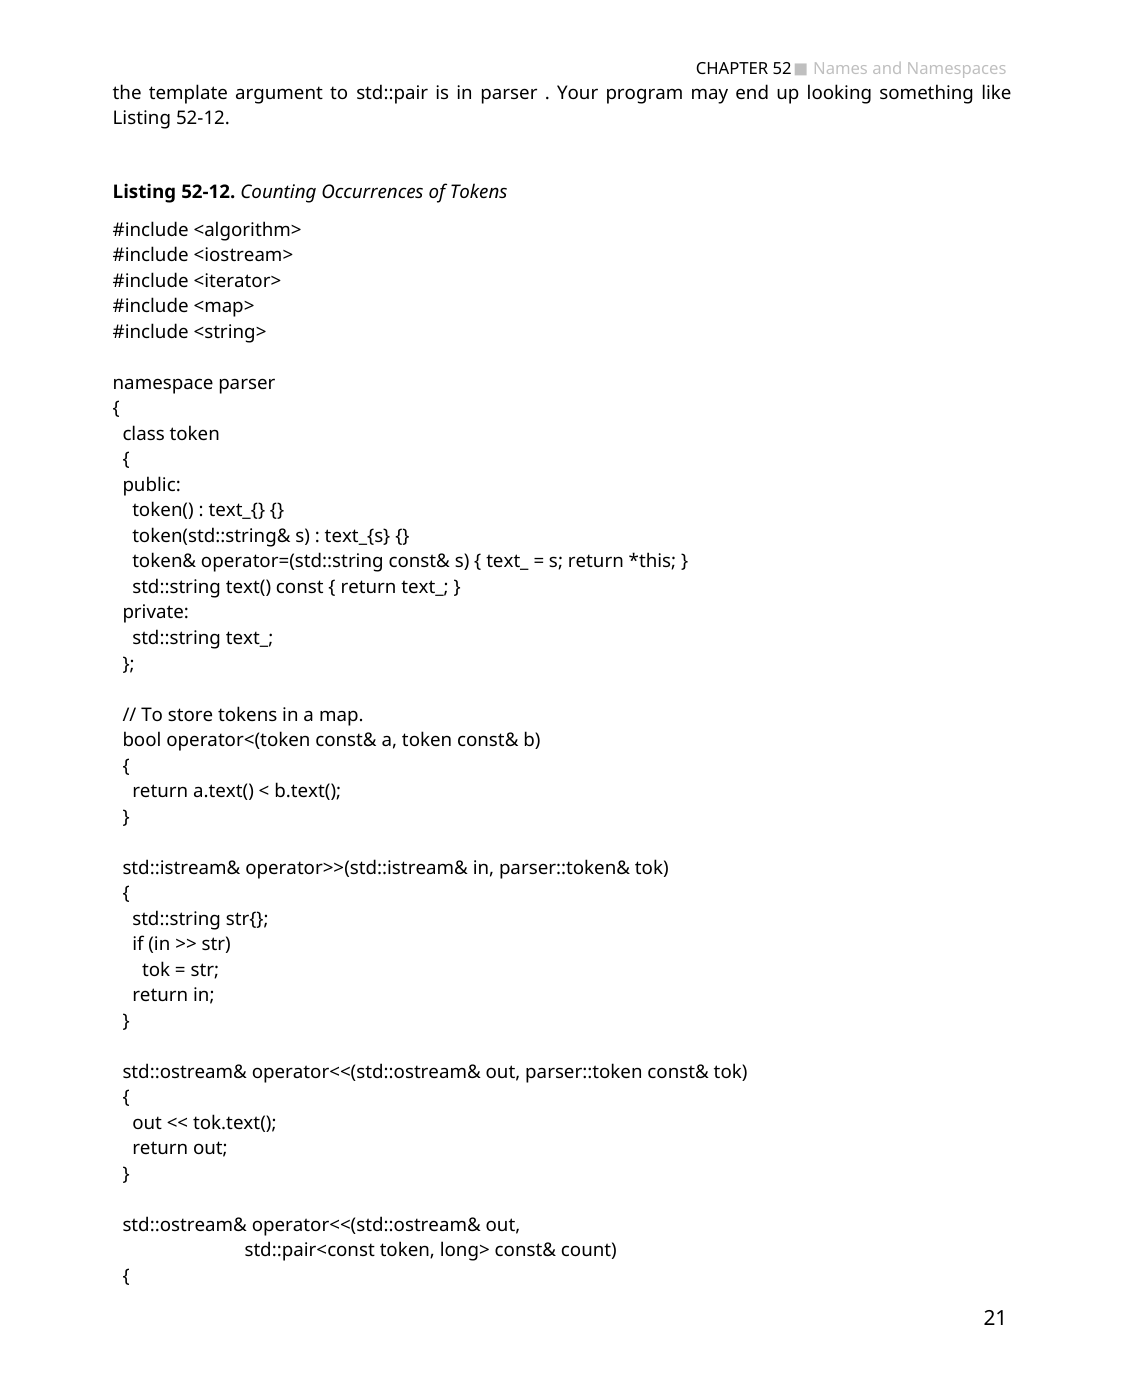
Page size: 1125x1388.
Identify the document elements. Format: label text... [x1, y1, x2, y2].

text return out; [112, 1135, 1012, 1160]
text std::istream& operator>>(std::istream& in, parser::token& tok) [112, 854, 1012, 879]
text tok = str; [112, 956, 1012, 982]
text out << tok.text(); [112, 1109, 1012, 1135]
text the template argument to std::pair is in parser . Your program may end up looking something like Listing 52-12. [112, 79, 1012, 130]
text #include <string> [112, 318, 1012, 343]
text #include <algorithm> [112, 216, 1012, 241]
text std::ostream& operator<<(std::ostream& out, parser::token const& tok) [112, 1058, 1012, 1084]
text } [112, 1007, 1012, 1033]
text token() : text_{} {} [112, 497, 1012, 522]
text token& operator=(std::string const& s) { text_ = s; return *this; } [112, 548, 1012, 573]
text std::string text_; [112, 624, 1012, 650]
text { [112, 752, 1012, 777]
text token(std::string& s) : text_{s} {} [112, 522, 1012, 548]
text } [112, 803, 1012, 828]
text std::string text() const { return text_; } [112, 573, 1012, 599]
text Listing 52-12. Counting Occurrences of Tokens [112, 178, 1012, 203]
text return in; [112, 982, 1012, 1007]
text { [112, 879, 1012, 905]
text { [112, 1262, 1012, 1288]
text class token [112, 420, 1012, 446]
text namespace parser [112, 369, 1012, 394]
text private: [112, 599, 1012, 624]
text std::pair<const token, long> const& count) [112, 1237, 1012, 1262]
text if (in >> str) [112, 931, 1012, 956]
text { [112, 1084, 1012, 1109]
text public: [112, 471, 1012, 497]
text }; [112, 650, 1012, 675]
text std::ostream& operator<<(std::ostream& out, [112, 1211, 1012, 1237]
text // To store tokens in a map. [112, 701, 1012, 726]
text std::string str{}; [112, 905, 1012, 931]
text bool operator<(token const& a, token const& b) [112, 726, 1012, 752]
text #include <iterator> [112, 267, 1012, 292]
text { [112, 446, 1012, 471]
text { [112, 394, 1012, 420]
text #include <iostream> [112, 241, 1012, 267]
text } [112, 1160, 1012, 1186]
text #include <map> [112, 292, 1012, 318]
text return a.text() < b.text(); [112, 777, 1012, 803]
